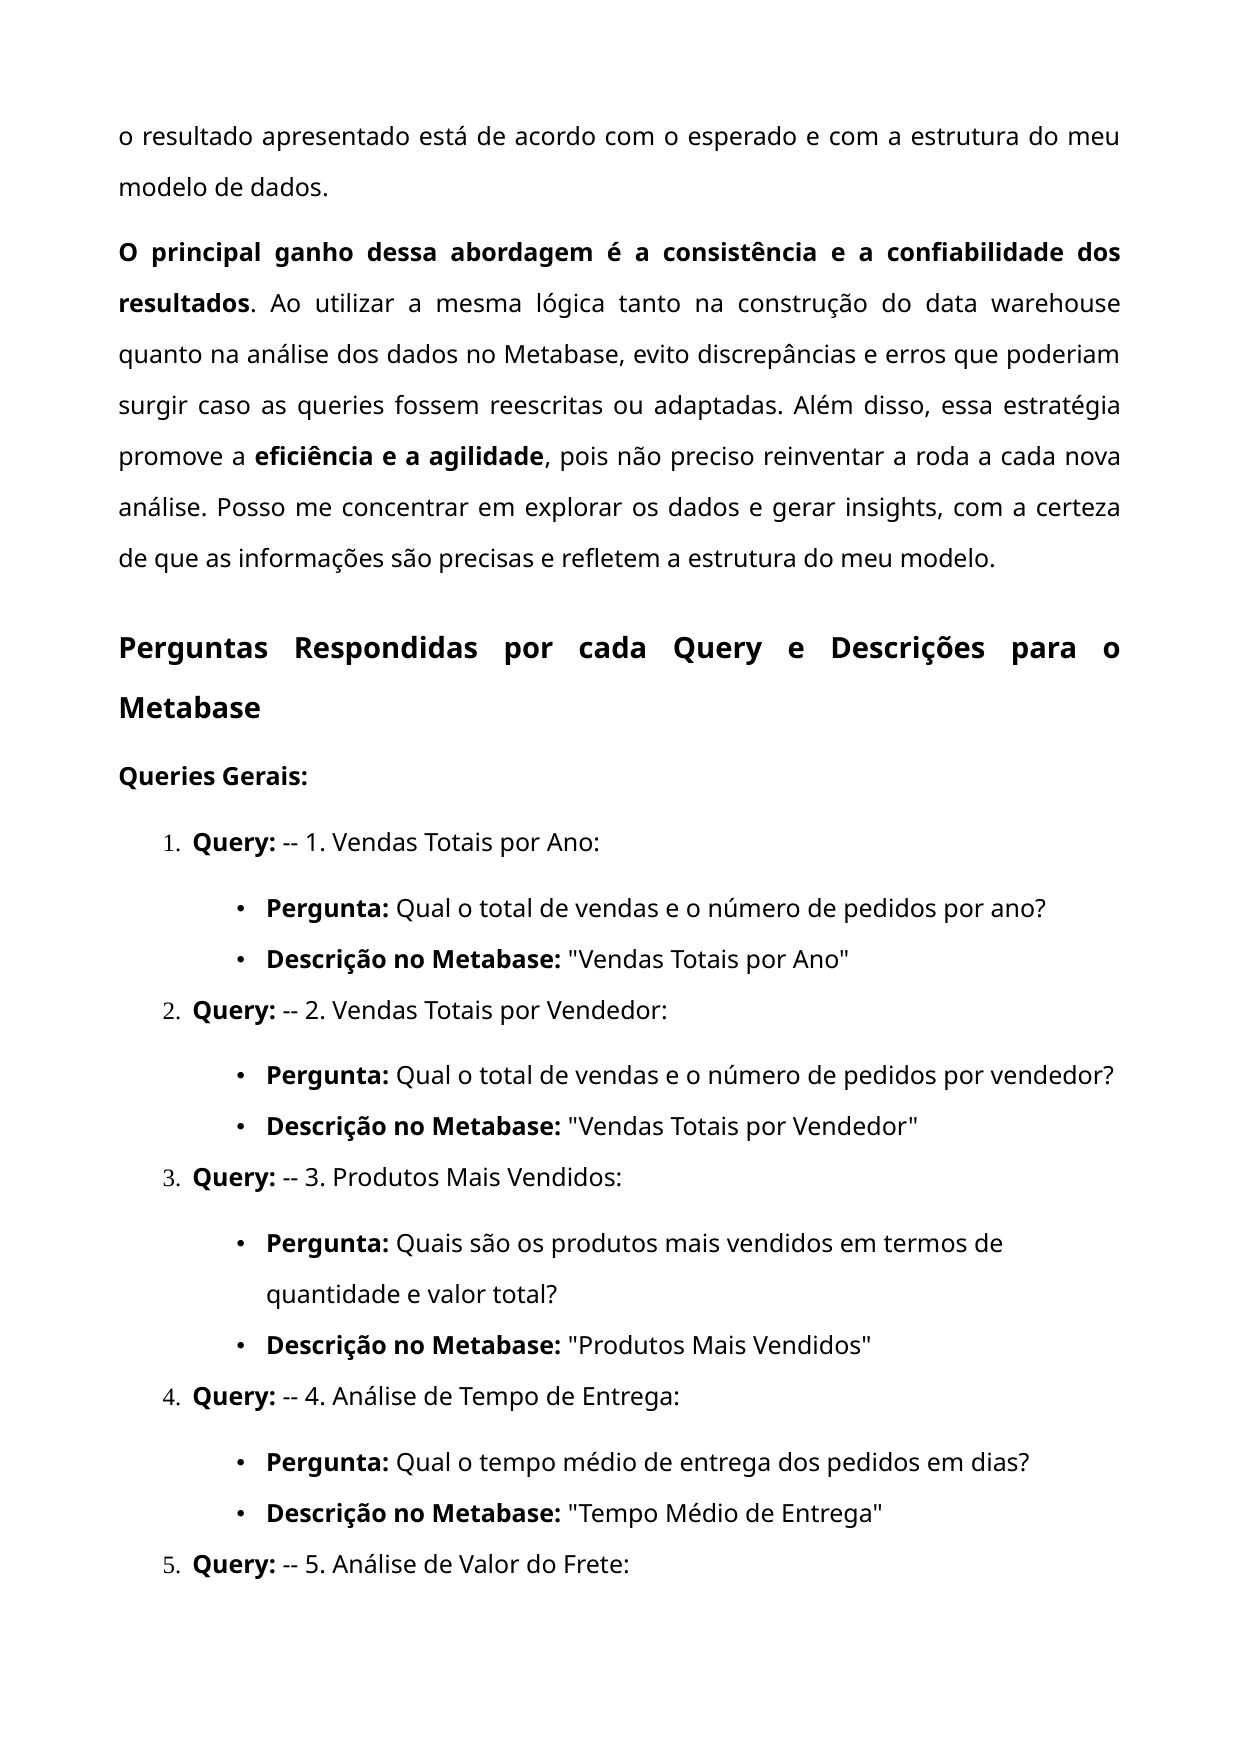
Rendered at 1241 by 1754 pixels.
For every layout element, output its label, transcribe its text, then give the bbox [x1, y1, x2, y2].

list Pergunta: Quais são os produtos mais vendidos em termos de quantidade e valor total? [236, 1226, 1122, 1311]
text o resultado apresentado está de acordo com o esperado e com a estrutura do meu modelo de dados. [118, 118, 1122, 203]
list Descrição no Metabase: "Vendas Totais por Ano" [236, 941, 1122, 975]
list Query: -- 1. Vendas Totais por Ano: [162, 824, 1122, 859]
list Pergunta: Qual o tempo médio de entrega dos pedidos em dias? [236, 1444, 1122, 1478]
list Query: -- 4. Análise de Tempo de Entrega: [162, 1379, 1122, 1413]
list Descrição no Metabase: "Tempo Médio de Entrega" [236, 1495, 1122, 1529]
list Query: -- 3. Produtos Mais Vendidos: [162, 1160, 1122, 1194]
text O principal ganho dessa abordagem é a consistência e a confiabilidade dos resultados. Ao utilizar a mesma lógica tanto na construção do data warehouse quanto na análise dos dados no Metabase, evito discrepâncias e erros que poderiam surgir caso as queries fossem reescritas ou adaptadas. Além disso, essa estratégia promove a eficiência e a agilidade, pois não preciso reinventar a roda a cada nova análise. Posso me concentrar em explorar os dados e gerar insights, com a certeza de que as informações são precisas e refletem a estrutura do meu modelo. [118, 235, 1122, 575]
text Queries Gerais: [118, 759, 1122, 793]
subtitle Perguntas Respondidas por cada Query e Descrições para o Metabase [118, 627, 1122, 727]
list Pergunta: Qual o total de vendas e o número de pedidos por vendedor? [236, 1058, 1122, 1092]
list Query: -- 5. Análise de Valor do Frete: [162, 1546, 1122, 1581]
list Descrição no Metabase: "Produtos Mais Vendidos" [236, 1328, 1122, 1362]
list Descrição no Metabase: "Vendas Totais por Vendedor" [236, 1109, 1122, 1143]
list Pergunta: Qual o total de vendas e o número de pedidos por ano? [236, 890, 1122, 924]
list Query: -- 2. Vendas Totais por Vendedor: [162, 992, 1122, 1026]
